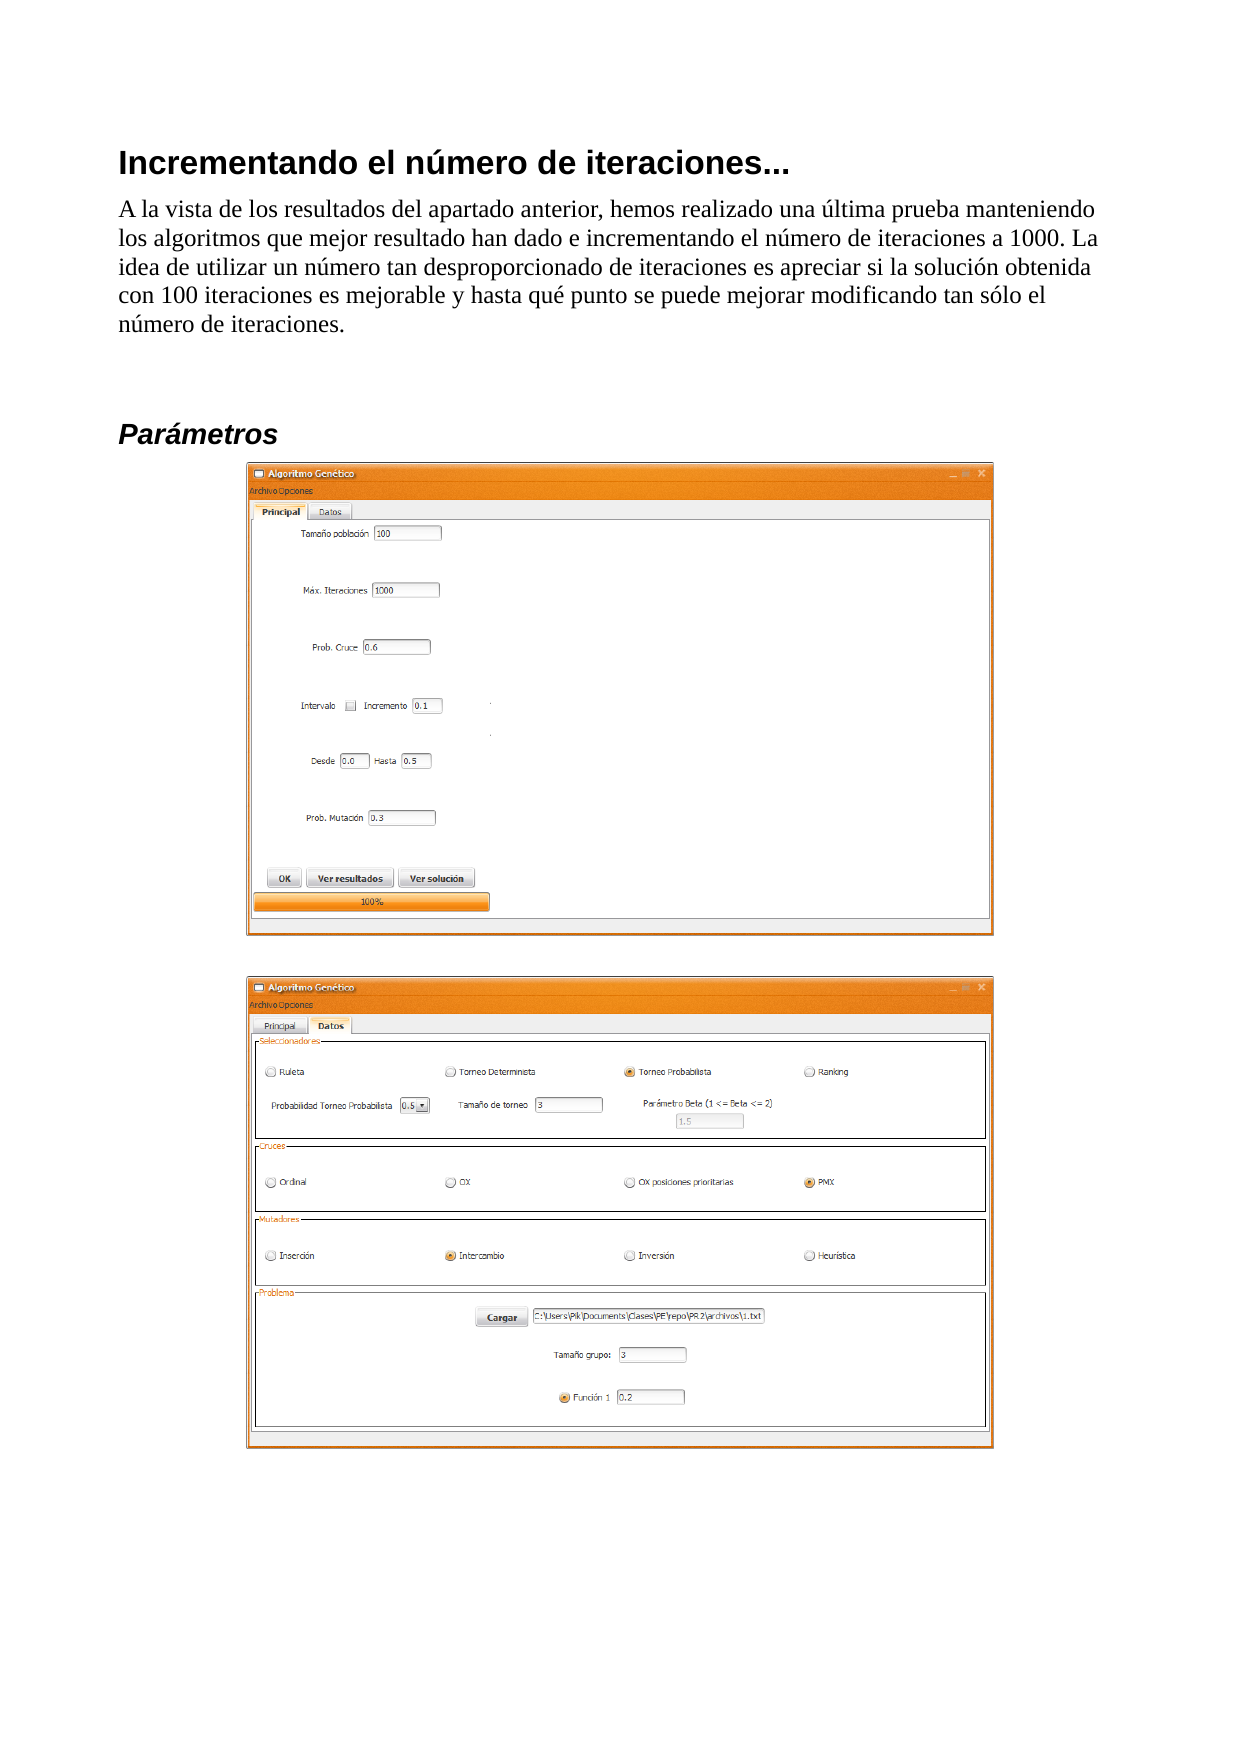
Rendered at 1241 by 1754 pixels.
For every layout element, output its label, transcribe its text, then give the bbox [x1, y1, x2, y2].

text A la vista de los resultados del apartado anterior, hemos realizado una última prueba manteniendo los algoritmos que mejor resultado han dado e incrementando el número de iteraciones a 1000. La idea de utilizar un número tan desproporcionado de iteraciones es apreciar si la solución obtenida con 100 iteraciones es mejorable y hasta qué punto se puede mejorar modificando tan sólo el número de iteraciones. [118, 194, 1122, 338]
picture [246, 976, 994, 1449]
subtitle Parámetros [118, 417, 1122, 450]
picture [246, 462, 994, 936]
subtitle Incrementando el número de iteraciones... [118, 143, 1122, 182]
